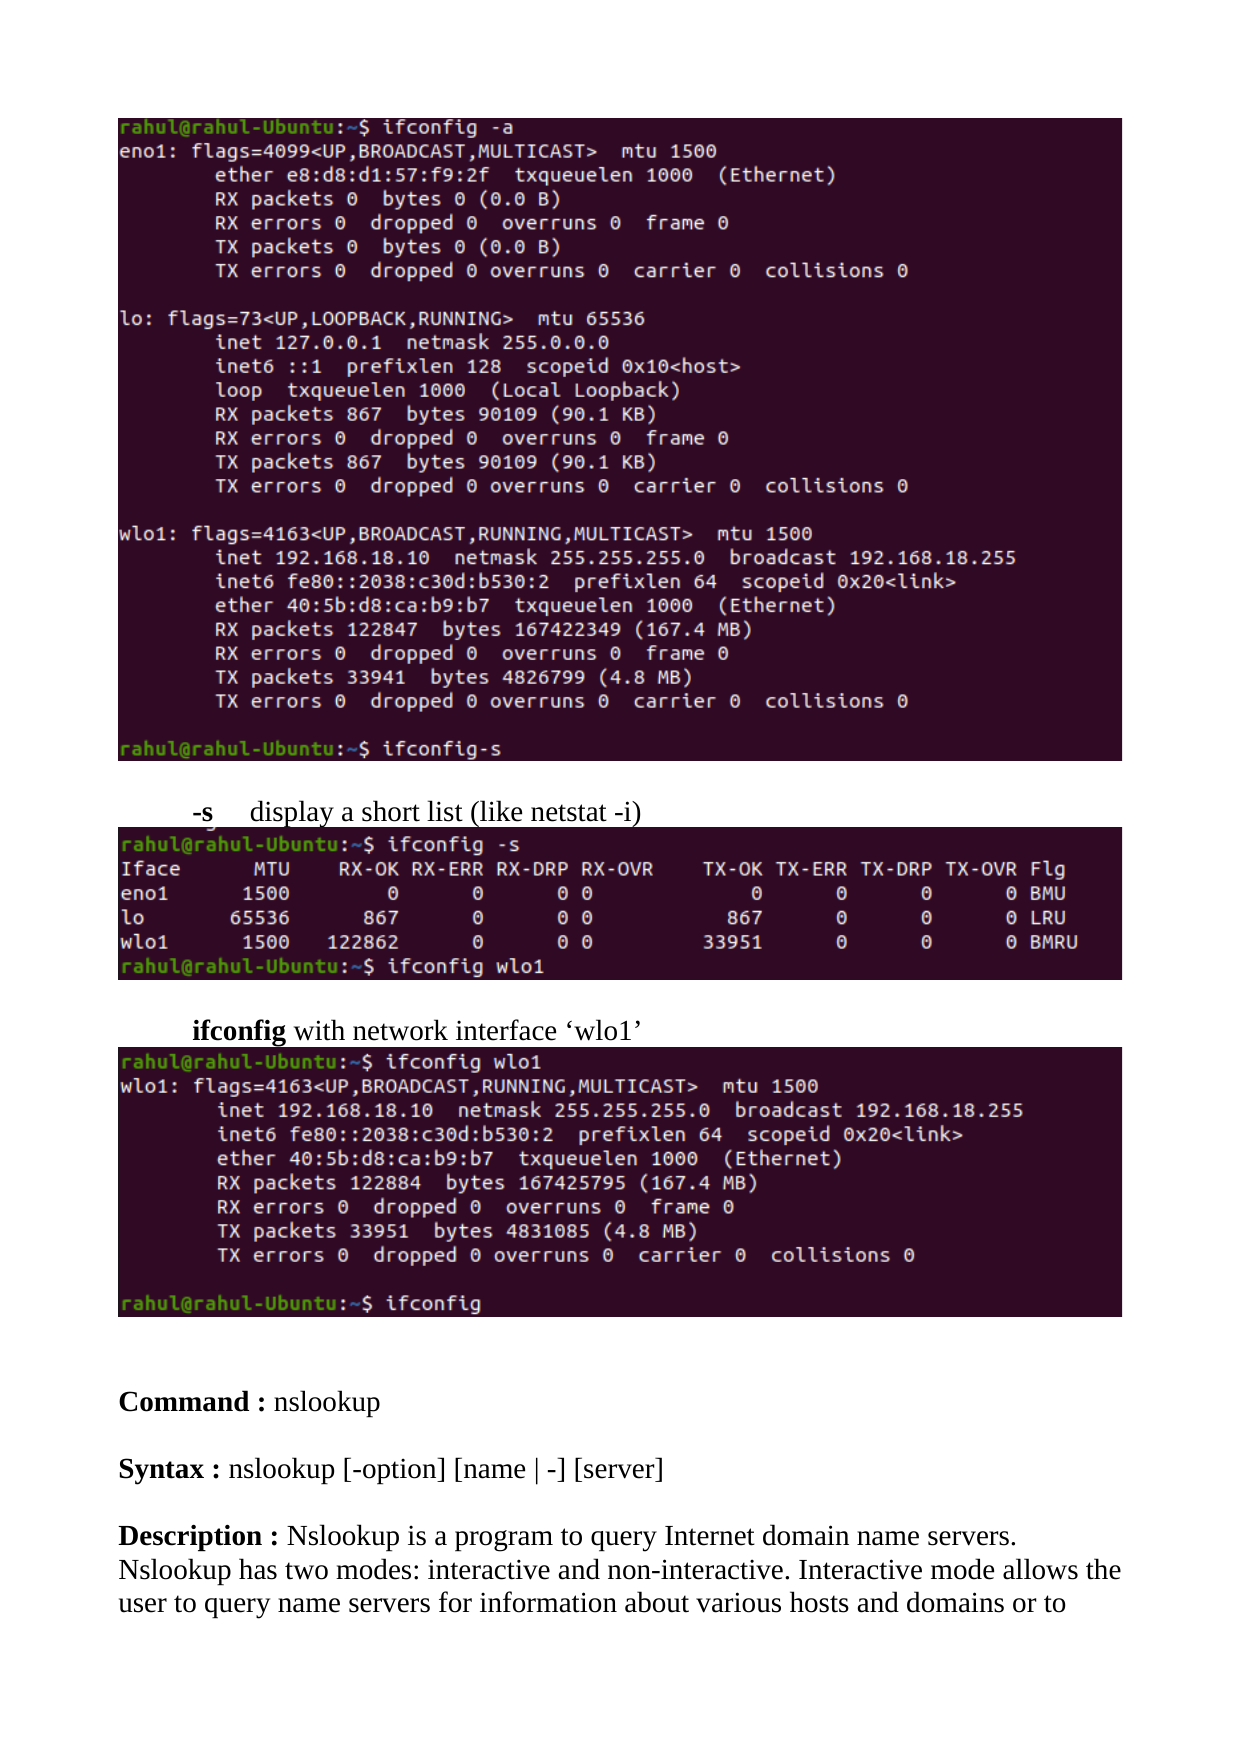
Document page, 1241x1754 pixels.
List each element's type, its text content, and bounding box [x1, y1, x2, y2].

picture [118, 118, 1123, 761]
text Description : Nslookup is a program to query Internet domain name servers. Nslookup has two modes: interactive and non-interactive. Interactive mode allows the user to query name servers for information about various hosts and domains or to [118, 1518, 1122, 1619]
picture [118, 827, 1123, 980]
text Command : nslookup [118, 1384, 1122, 1418]
text ifconfig with network interface ‘wlo1’ [118, 1013, 1122, 1047]
text -s display a short list (like netstat -i) [118, 794, 1122, 827]
text Syntax : nslookup [-option] [name | -] [server] [118, 1451, 1122, 1485]
picture [118, 1047, 1123, 1317]
